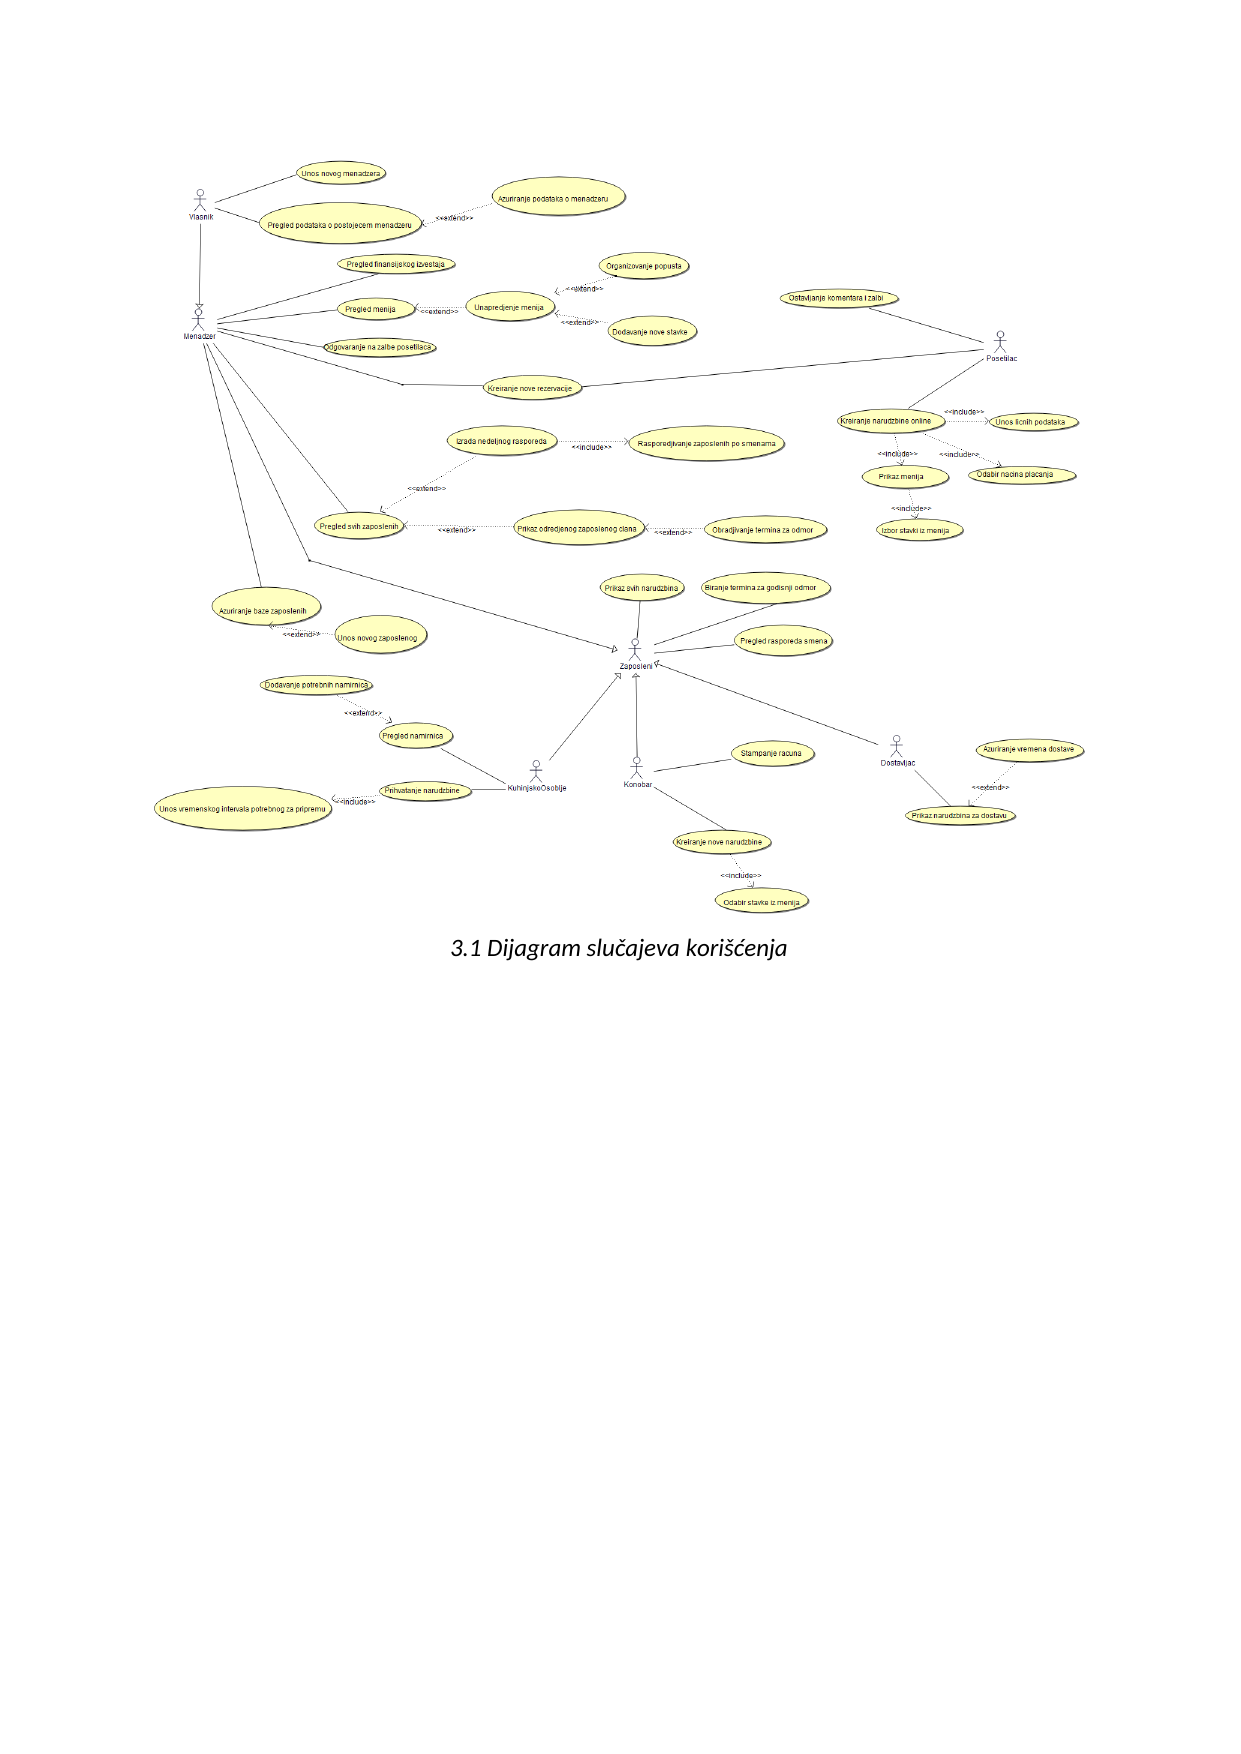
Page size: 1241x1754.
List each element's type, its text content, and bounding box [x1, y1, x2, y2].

text 3.1 Dijagram slučajeva korišćenja [150, 932, 1090, 963]
picture [150, 150, 1091, 920]
